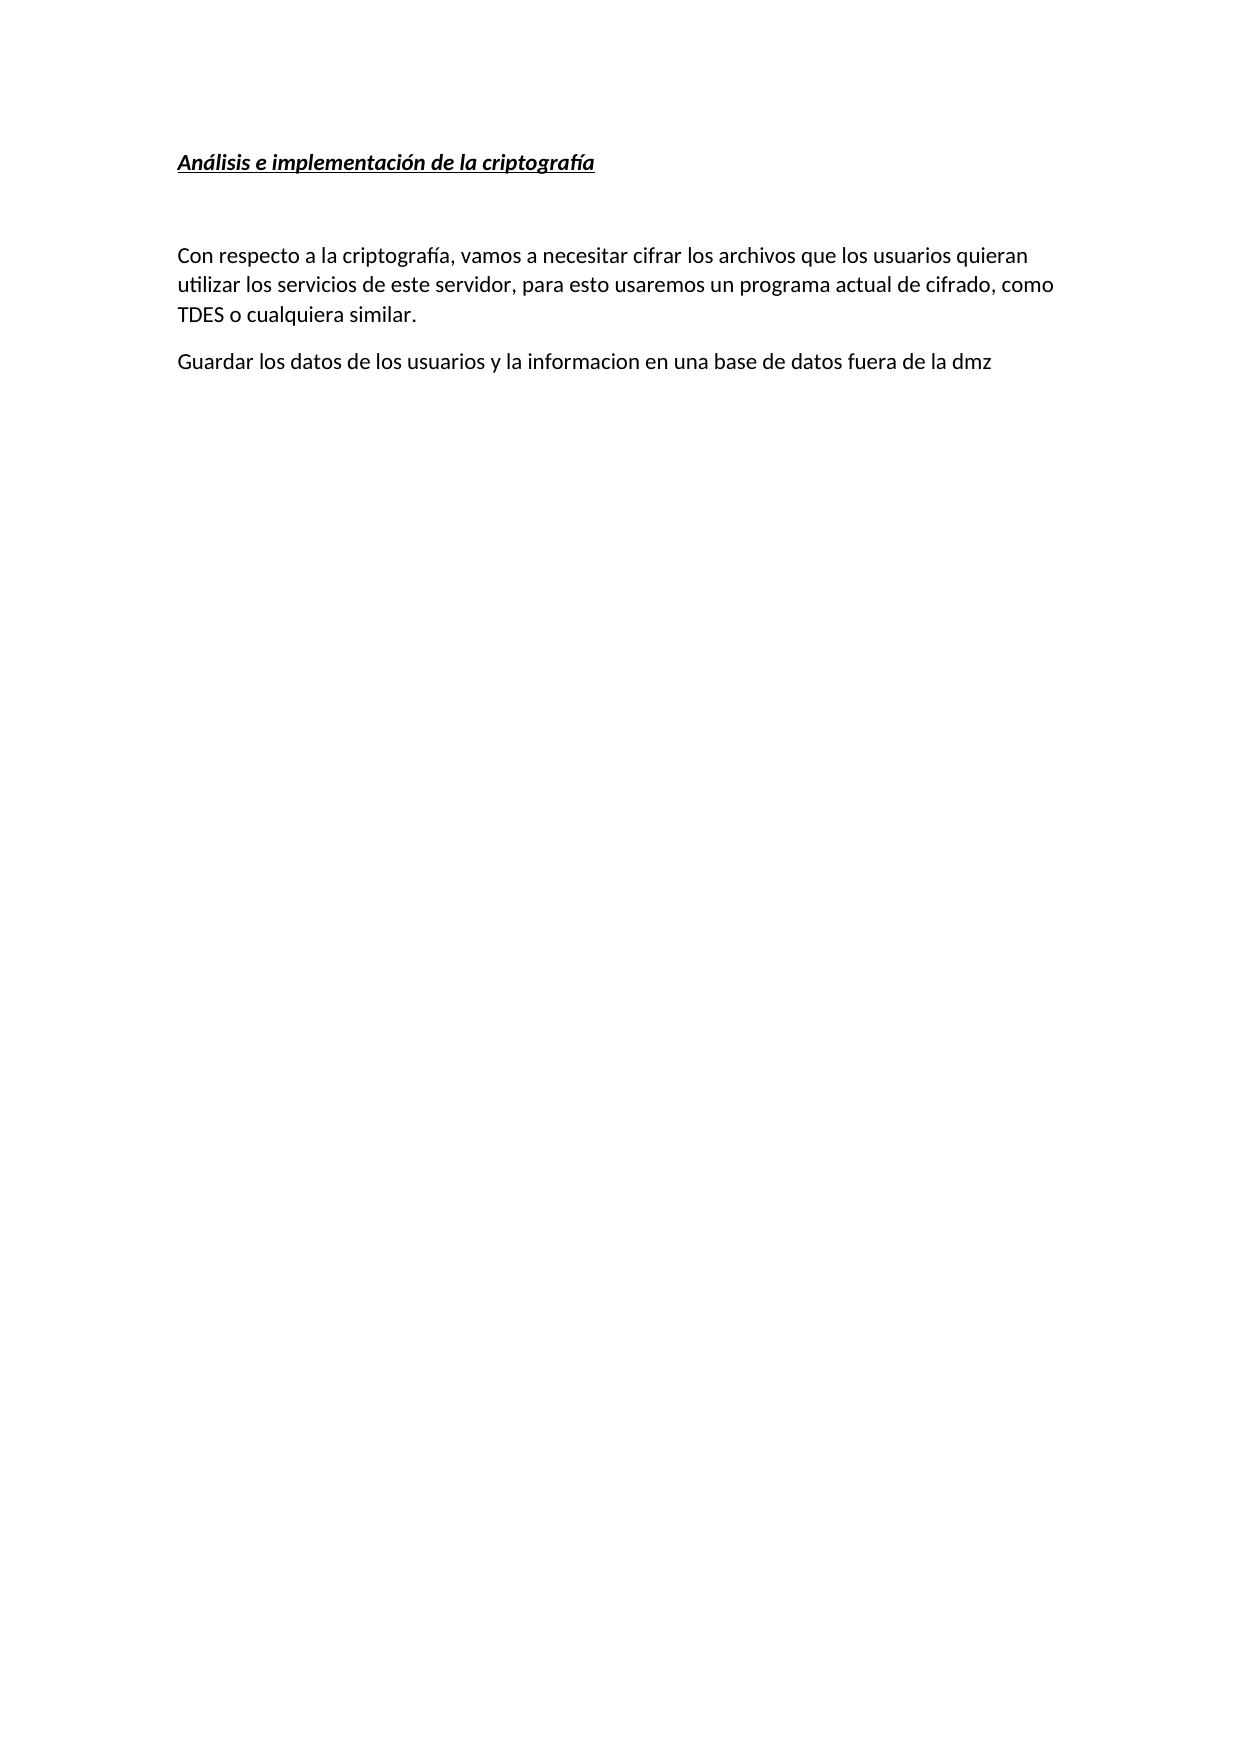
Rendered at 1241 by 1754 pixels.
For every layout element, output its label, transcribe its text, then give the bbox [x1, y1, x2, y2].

text Análisis e implementación de la criptografía [177, 148, 1063, 176]
text Guardar los datos de los usuarios y la informacion en una base de datos fuera de la dmz [177, 347, 1063, 375]
text Con respecto a la criptografía, vamos a necesitar cifrar los archivos que los usuarios quieran utilizar los servicios de este servidor, para esto usaremos un programa actual de cifrado, como TDES o cualquiera similar. [177, 241, 1063, 328]
